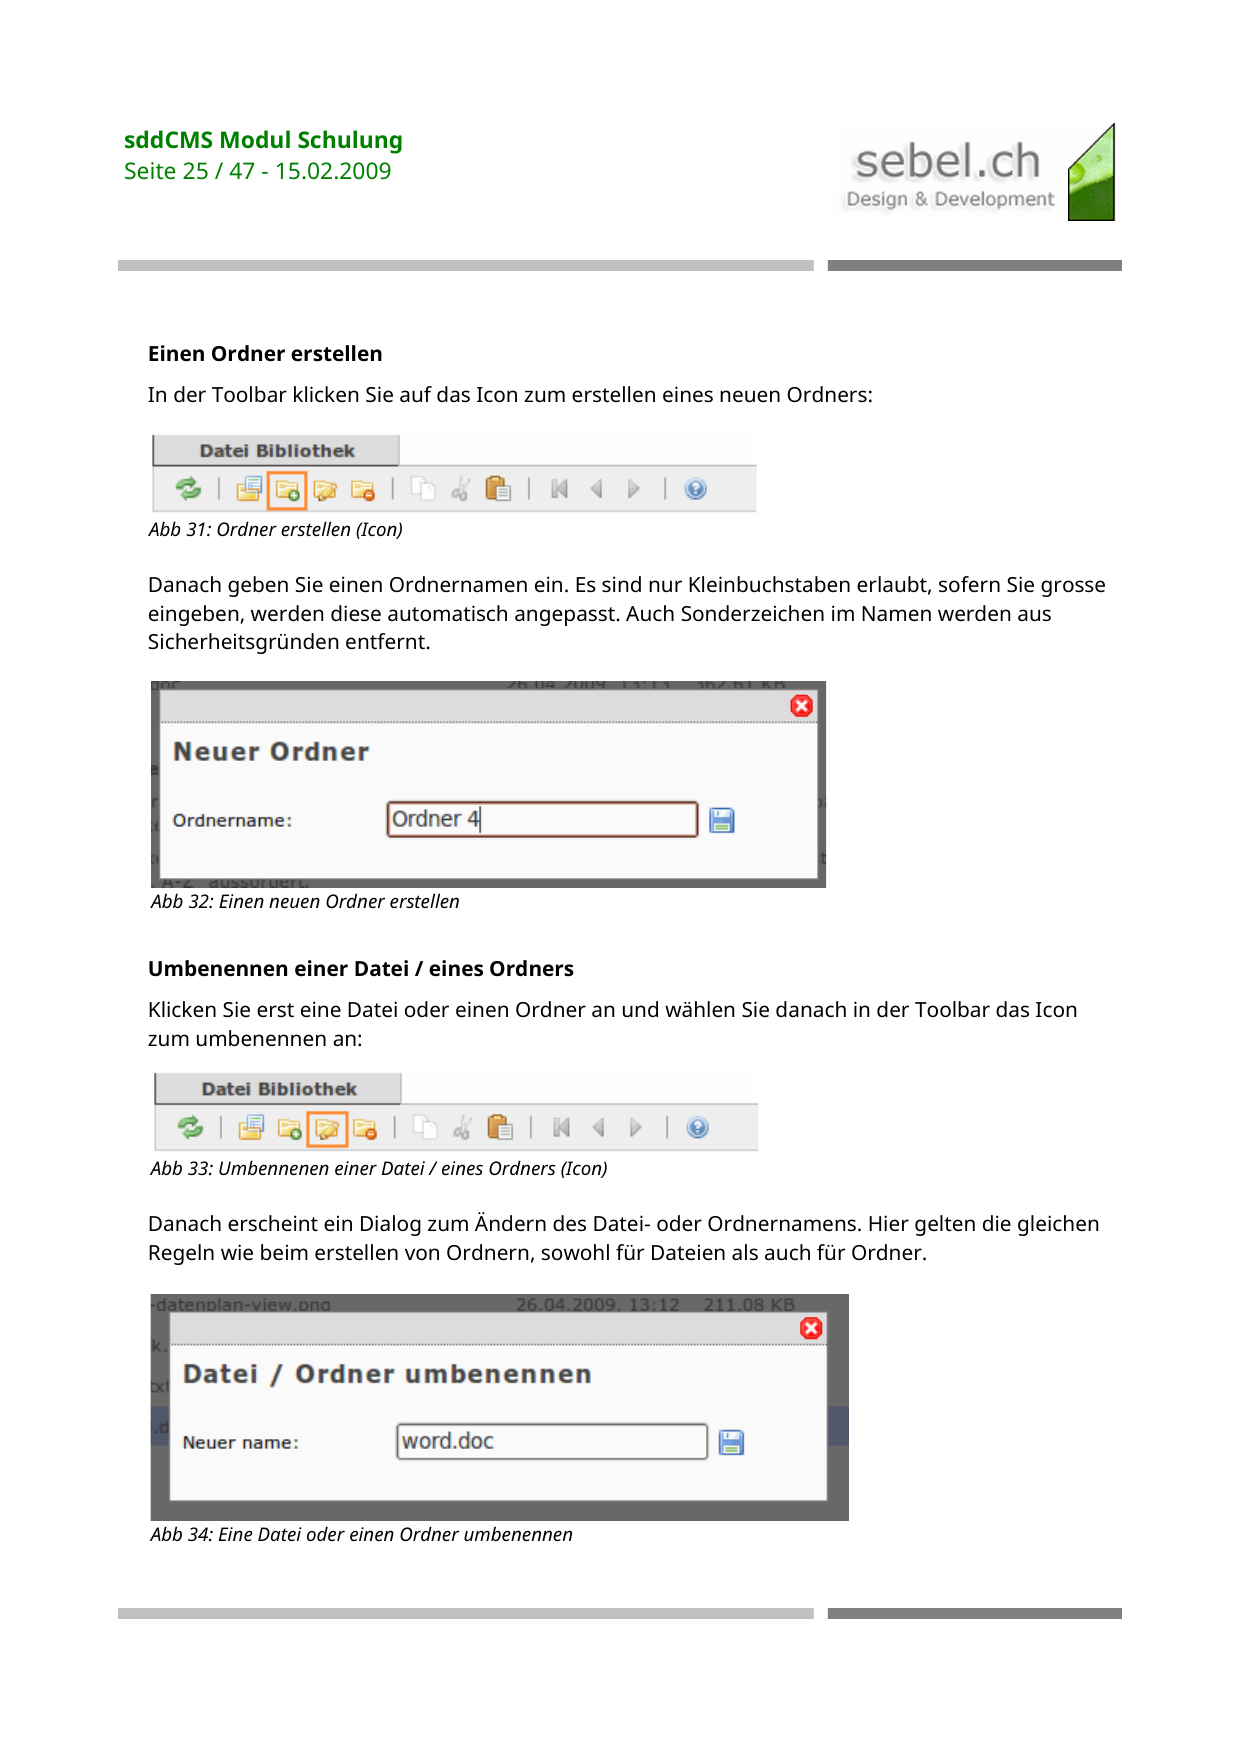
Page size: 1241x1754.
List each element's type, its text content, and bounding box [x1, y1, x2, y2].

text Abb 33: Umbennenen einer Datei / eines Ordners (Icon) [151, 1156, 758, 1181]
text Abb 31: Ordner erstellen (Icon) [149, 517, 757, 542]
text [149, 417, 757, 429]
text Danach geben Sie einen Ordnernamen ein. Es sind nur Kleinbuchstaben erlaubt, sofern Sie grosse eingeben, werden diese automatisch angepasst. Auch Sonderzeichen im Namen werden aus Sicherheitsgründen entfernt. [148, 421, 1122, 656]
text Abb 32: Einen neuen Ordner erstellen [151, 888, 826, 913]
text In der Toolbar klicken Sie auf das Icon zum erstellen eines neuen Ordners: [148, 380, 1122, 409]
picture [118, 1608, 1122, 1619]
picture [150, 1067, 759, 1156]
picture [150, 1294, 849, 1521]
picture [148, 429, 757, 517]
picture [151, 681, 827, 888]
text Danach erscheint ein Dialog zum Ändern des Datei- oder Ordnernamens. Hier gelten die gleichen Regeln wie beim erstellen von Ordnern, sowohl für Dateien als auch für Ordner. [148, 1065, 1122, 1266]
text Abb 34: Eine Datei oder einen Ordner umbenennen [151, 1521, 849, 1547]
text Klicken Sie erst eine Datei oder einen Ordner an und wählen Sie danach in der Toolbar das Icon zum umbenennen an: [148, 995, 1122, 1052]
text [151, 1055, 758, 1067]
text Umbenennen einer Datei / eines Ordners [148, 954, 1122, 983]
picture [118, 260, 1122, 271]
text Einen Ordner erstellen [148, 339, 1122, 368]
